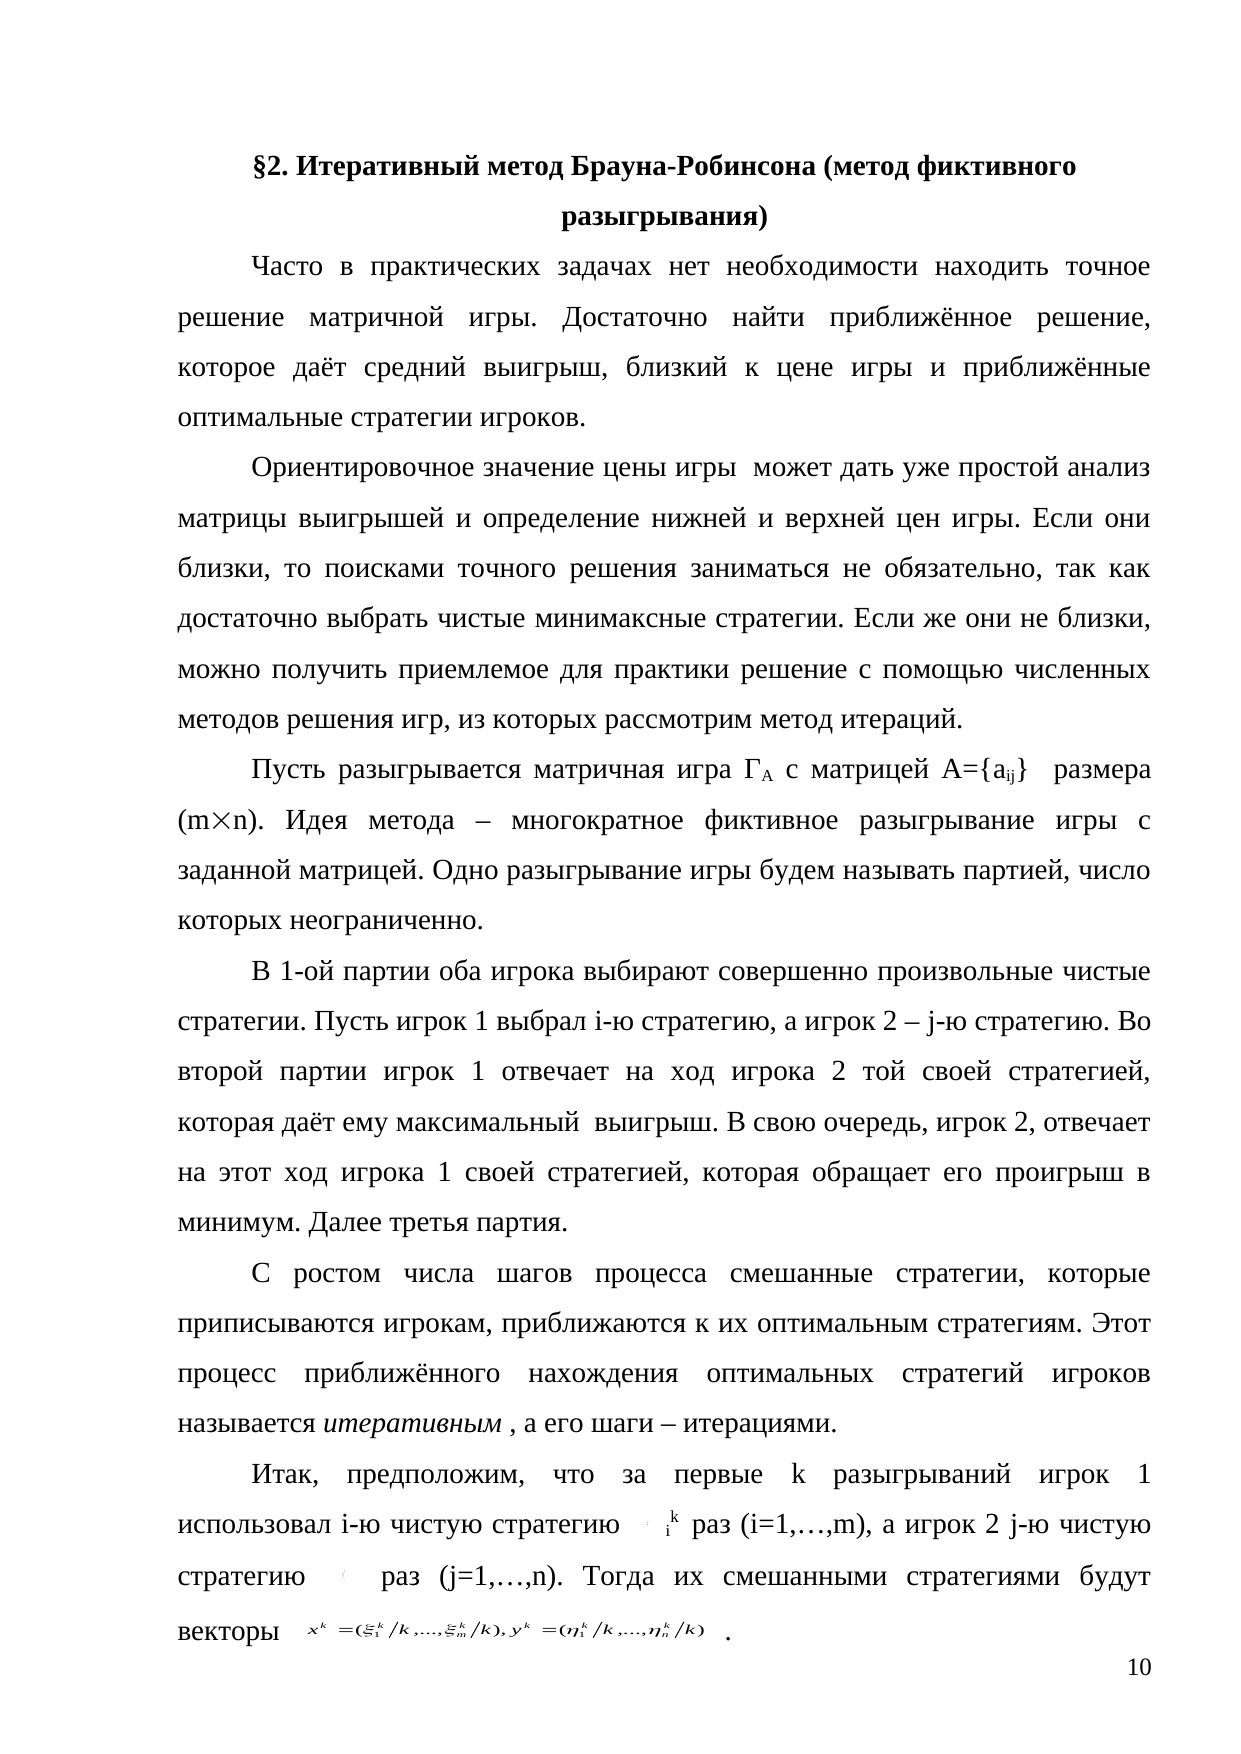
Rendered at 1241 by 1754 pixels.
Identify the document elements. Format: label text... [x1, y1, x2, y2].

text §2. Итеративный метод Брауна-Робинсона (метод фиктивного разыгрывания) [177, 148, 1152, 232]
text В 1-ой партии оба игрока выбирают совершенно произвольные чистые стратегии. Пусть игрок 1 выбрал i-ю стратегию, а игрок 2 – j-ю стратегию. Во второй партии игрок 1 отвечает на ход игрока 2 той своей стратегией, которая даёт ему максимальный выигрыш. В свою очередь, игрок 2, отвечает на этот ход игрока 1 своей стратегией, которая обращает его проигрыш в минимум. Далее третья партия. [177, 953, 1152, 1238]
text С ростом числа шагов процесса смешанные стратегии, которые приписываются игрокам, приближаются к их оптимальным стратегиям. Этот процесс приближённого нахождения оптимальных стратегий игроков называется итеративным , а его шаги – итерациями. [177, 1255, 1152, 1439]
text Итак, предположим, что за первые k разыгрываний игрок 1 использовал i-ю чистую стратегию ik раз (i=1,…,m), а игрок 2 j-ю чистую стратегию раз (j=1,…,n). Тогда их смешанными стратегиями будут векторы . [177, 1456, 1152, 1650]
text Часто в практических задачах нет необходимости находить точное решение матричной игры. Достаточно найти приближённое решение, которое даёт средний выигрыш, близкий к цене игры и приближённые оптимальные стратегии игроков. [177, 248, 1152, 433]
text Ориентировочное значение цены игры может дать уже простой анализ матрицы выигрышей и определение нижней и верхней цен игры. Если они близки, то поисками точного решения заниматься не обязательно, так как достаточно выбрать чистые минимаксные стратегии. Если же они не близки, можно получить приемлемое для практики решение с помощью численных методов решения игр, из которых рассмотрим метод итераций. [177, 449, 1152, 735]
text Пусть разыгрывается матричная игра ГА с матрицей А={aij} размера (mn). Идея метода – многократное фиктивное разыгрывание игры с заданной матрицей. Одно разыгрывание игры будем называть партией, число которых неограниченно. [177, 751, 1152, 936]
